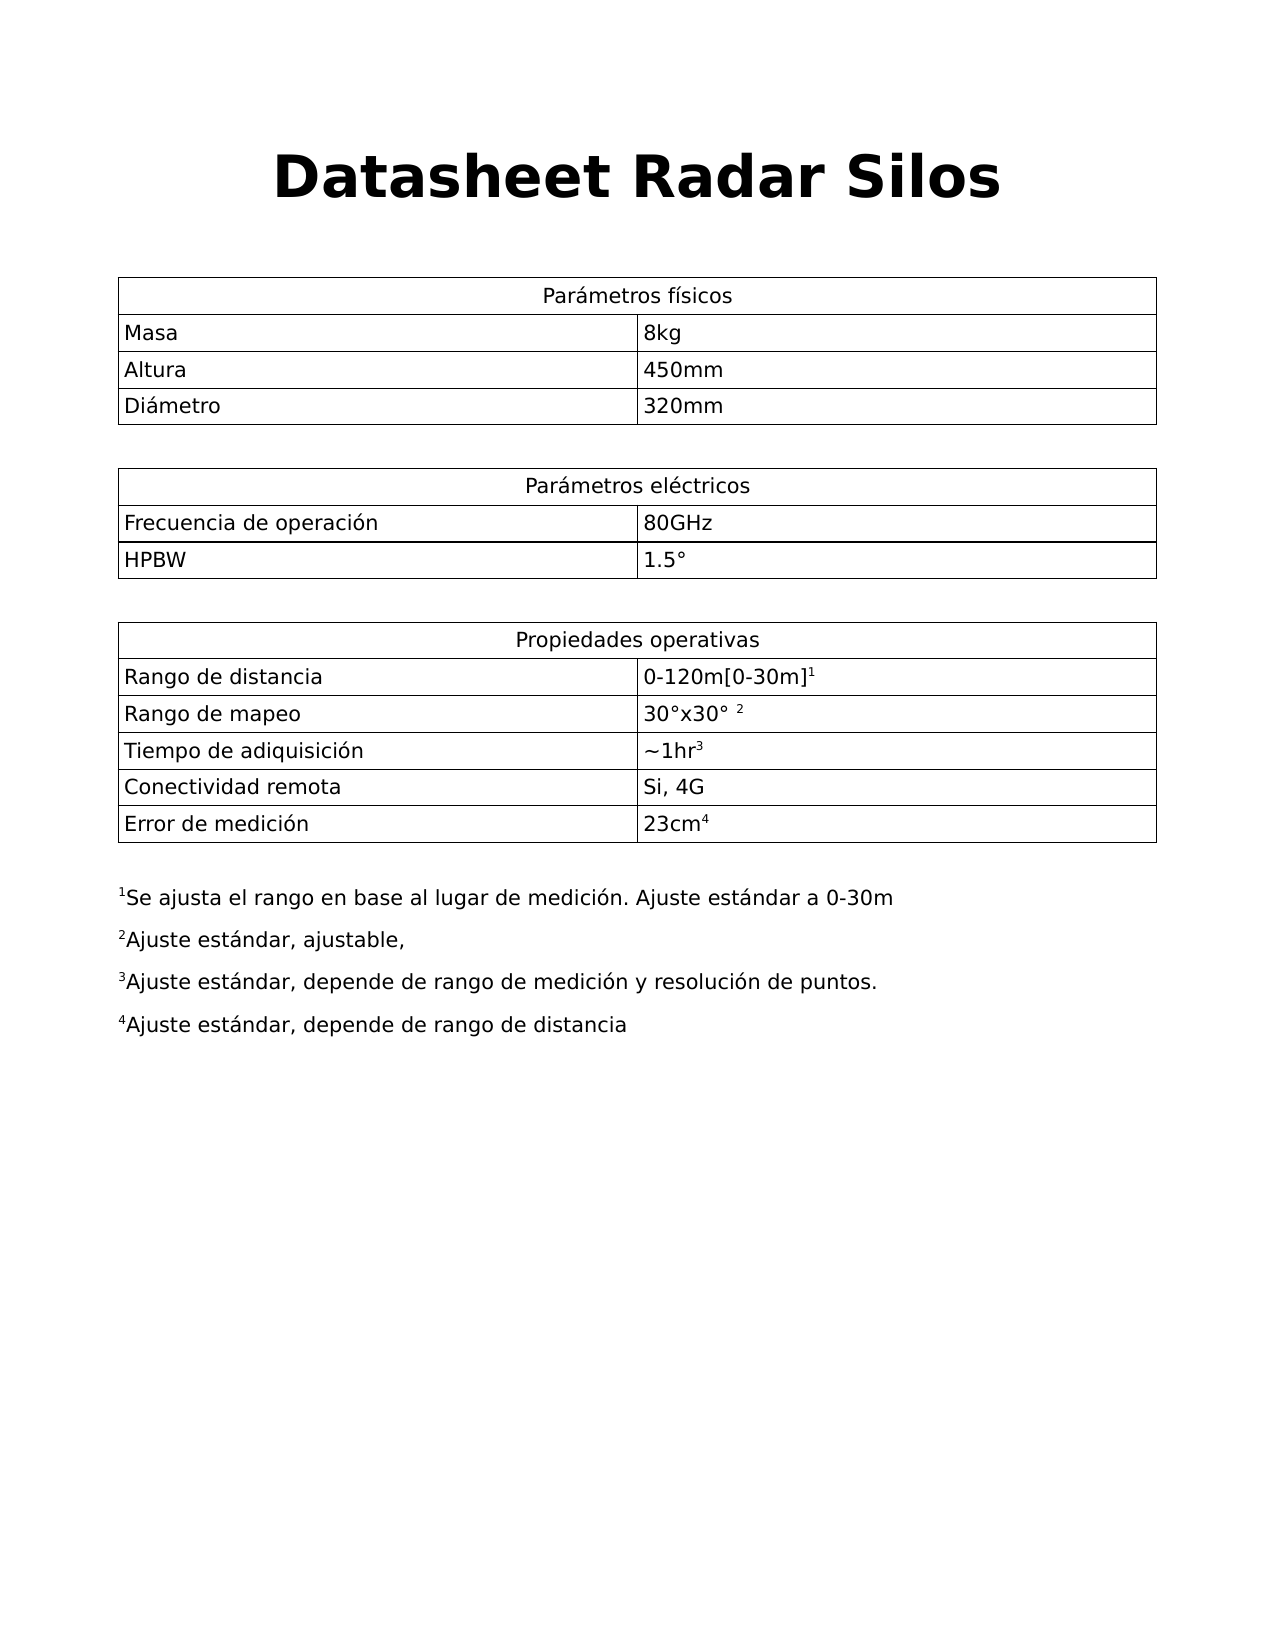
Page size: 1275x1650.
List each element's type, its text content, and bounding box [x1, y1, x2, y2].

table_cell 8kg [638, 315, 1156, 351]
title Datasheet Radar Silos [118, 143, 1157, 211]
table_cell Diámetro [119, 389, 637, 424]
table_header Parámetros físicos [119, 278, 1156, 314]
table_cell Masa [119, 315, 637, 351]
table_cell 320mm [638, 389, 1156, 424]
table_cell Conectividad remota [119, 770, 637, 805]
table_cell 450mm [638, 352, 1156, 388]
table_cell ~1hr3 [638, 733, 1156, 769]
table_cell HPBW [119, 543, 637, 578]
table_cell Rango de mapeo [119, 696, 637, 732]
table_cell 30°x30° 2 [638, 696, 1156, 732]
table_header Propiedades operativas [119, 623, 1156, 658]
text 2Ajuste estándar, ajustable, [118, 928, 1157, 952]
table_cell 0-120m[0-30m]1 [638, 659, 1156, 695]
text 3Ajuste estándar, depende de rango de medición y resolución de puntos. [118, 970, 1157, 995]
table_cell 1.5° [638, 543, 1156, 578]
table_cell 80GHz [638, 506, 1156, 541]
text 4Ajuste estándar, depende de rango de distancia [118, 1013, 1157, 1037]
table_header Parámetros eléctricos [119, 469, 1156, 504]
table_cell Tiempo de adiquisición [119, 733, 637, 769]
table_cell Si, 4G [638, 770, 1156, 805]
table_cell Frecuencia de operación [119, 506, 637, 541]
table_cell 23cm4 [638, 806, 1156, 842]
table_cell Rango de distancia [119, 659, 637, 695]
table_cell Error de medición [119, 806, 637, 842]
text 1Se ajusta el rango en base al lugar de medición. Ajuste estándar a 0-30m [118, 886, 1157, 910]
table_cell Altura [119, 352, 637, 388]
